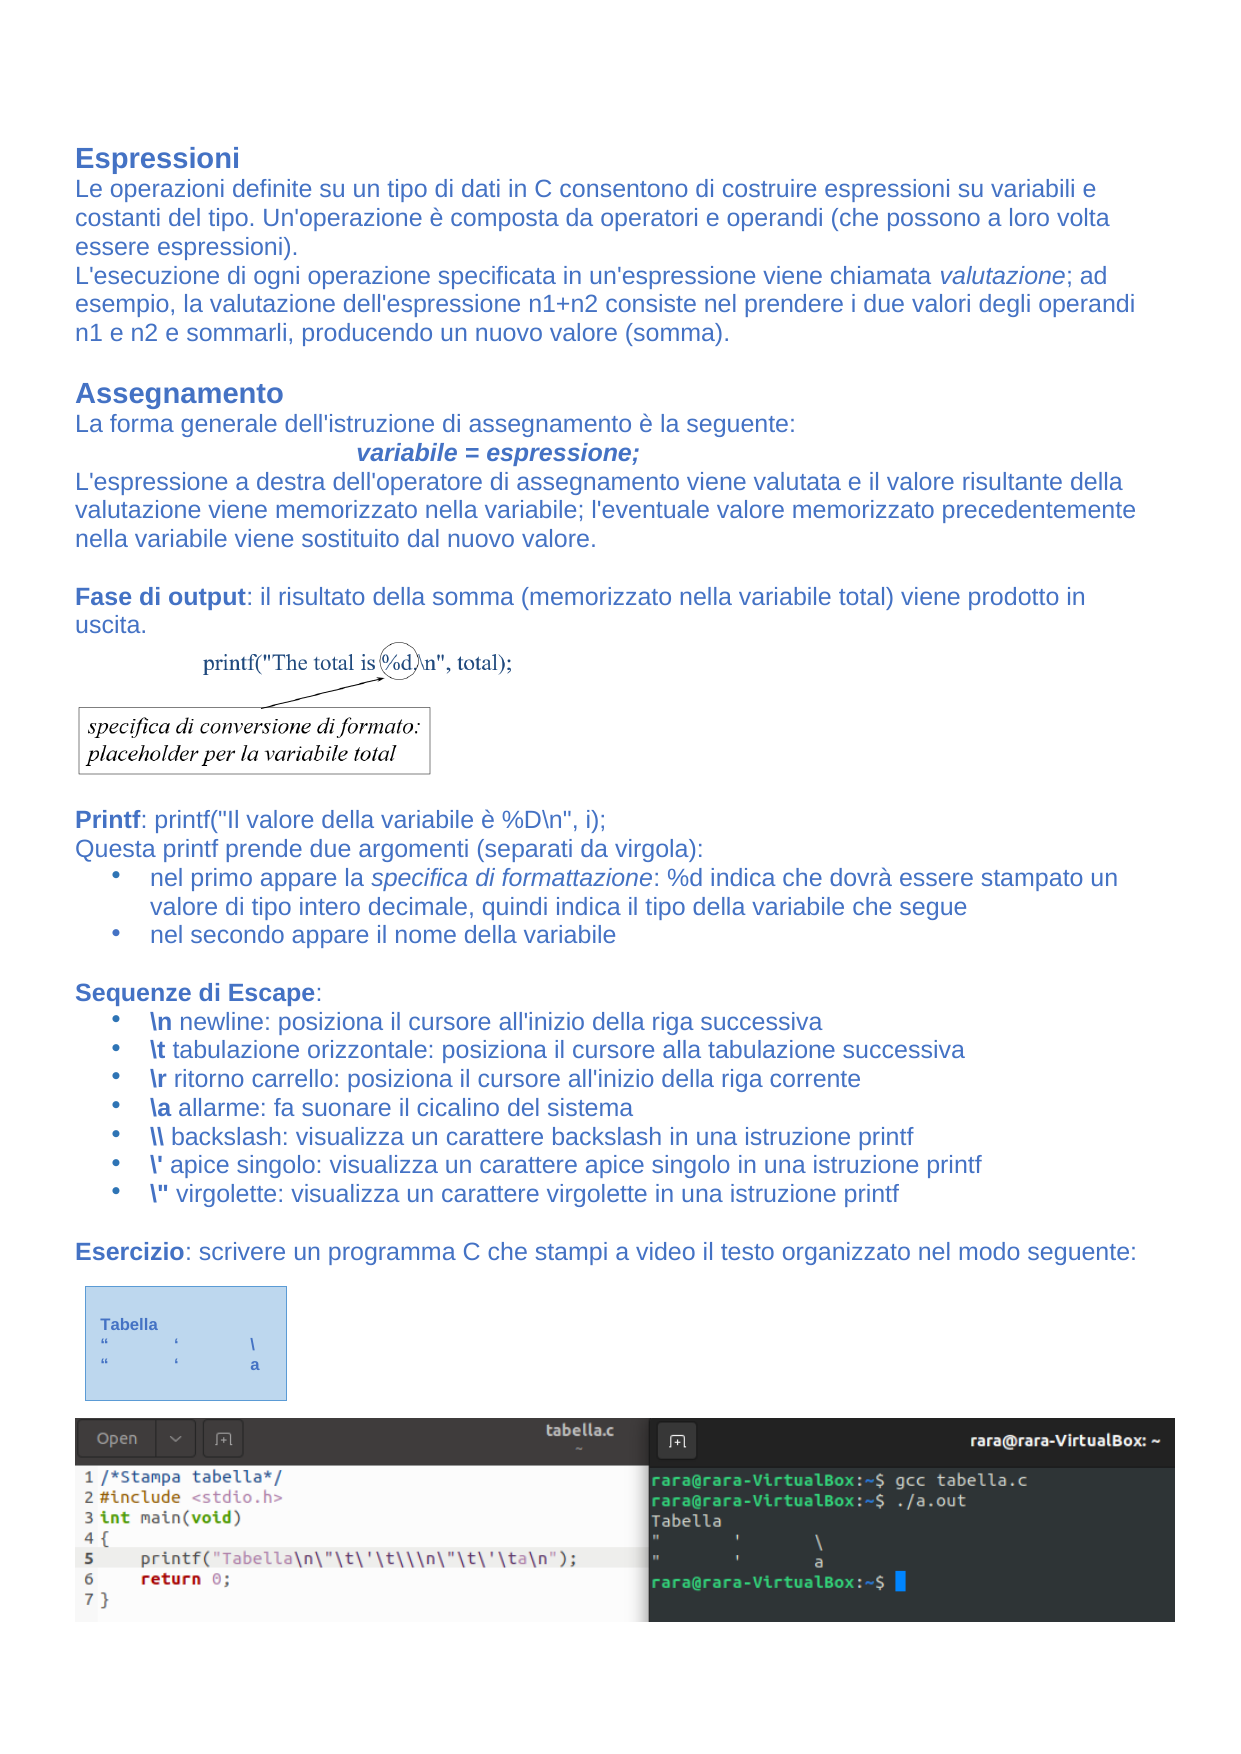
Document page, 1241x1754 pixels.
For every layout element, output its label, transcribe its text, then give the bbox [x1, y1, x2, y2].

list \n newline: posiziona il cursore all'inizio della riga successiva [112, 1007, 1165, 1036]
text Le operazioni definite su un tipo di dati in C consentono di costruire espressioni su variabili e costanti del tipo. Un'operazione è composta da operatori e operandi (che possono a loro volta essere espressioni). [75, 174, 1165, 261]
text Esercizio: scrivere un programma C che stampi a video il testo organizzato nel modo seguente: [75, 1237, 1165, 1266]
list \' apice singolo: visualizza un carattere apice singolo in una istruzione printf [112, 1151, 1165, 1179]
text La forma generale dell'istruzione di assegnamento è la seguente: [75, 409, 1165, 438]
text Questa printf prende due argomenti (separati da virgola): [75, 834, 1165, 863]
text Sequenze di Escape: [75, 978, 1165, 1007]
text L'espressione a destra dell'operatore di assegnamento viene valutata e il valore risultante della valutazione viene memorizzato nella variabile; l'eventuale valore memorizzato precedentemente nella variabile viene sostituito dal nuovo valore. [75, 467, 1165, 553]
list \" virgolette: visualizza un carattere virgolette in una istruzione printf [112, 1179, 1165, 1208]
list \t tabulazione orizzontale: posiziona il cursore alla tabulazione successiva [112, 1036, 1165, 1064]
text Espressioni [75, 141, 1165, 174]
text Assegnamento [75, 376, 1165, 409]
text Fase di output: il risultato della somma (memorizzato nella variabile total) viene prodotto in uscita. [75, 582, 1165, 639]
list \a allarme: fa suonare il cicalino del sistema [112, 1093, 1165, 1122]
text variabile = espressione; [356, 438, 1165, 467]
list \r ritorno carrello: posiziona il cursore all'inizio della riga corrente [112, 1064, 1165, 1093]
list nel secondo appare il nome della variabile [112, 921, 1165, 949]
text L'esecuzione di ogni operazione specificata in un'espressione viene chiamata valutazione; ad esempio, la valutazione dell'espressione n1+n2 consiste nel prendere i due valori degli operandi n1 e n2 e sommarli, producendo un nuovo valore (somma). [75, 261, 1165, 347]
text Printf: printf("Il valore della variabile è %D\n", i); [75, 806, 1165, 834]
list \\ backslash: visualizza un carattere backslash in una istruzione printf [112, 1122, 1165, 1151]
list nel primo appare la specifica di formattazione: %d indica che dovrà essere stampato un valore di tipo intero decimale, quindi indica il tipo della variabile che segue [112, 863, 1165, 921]
